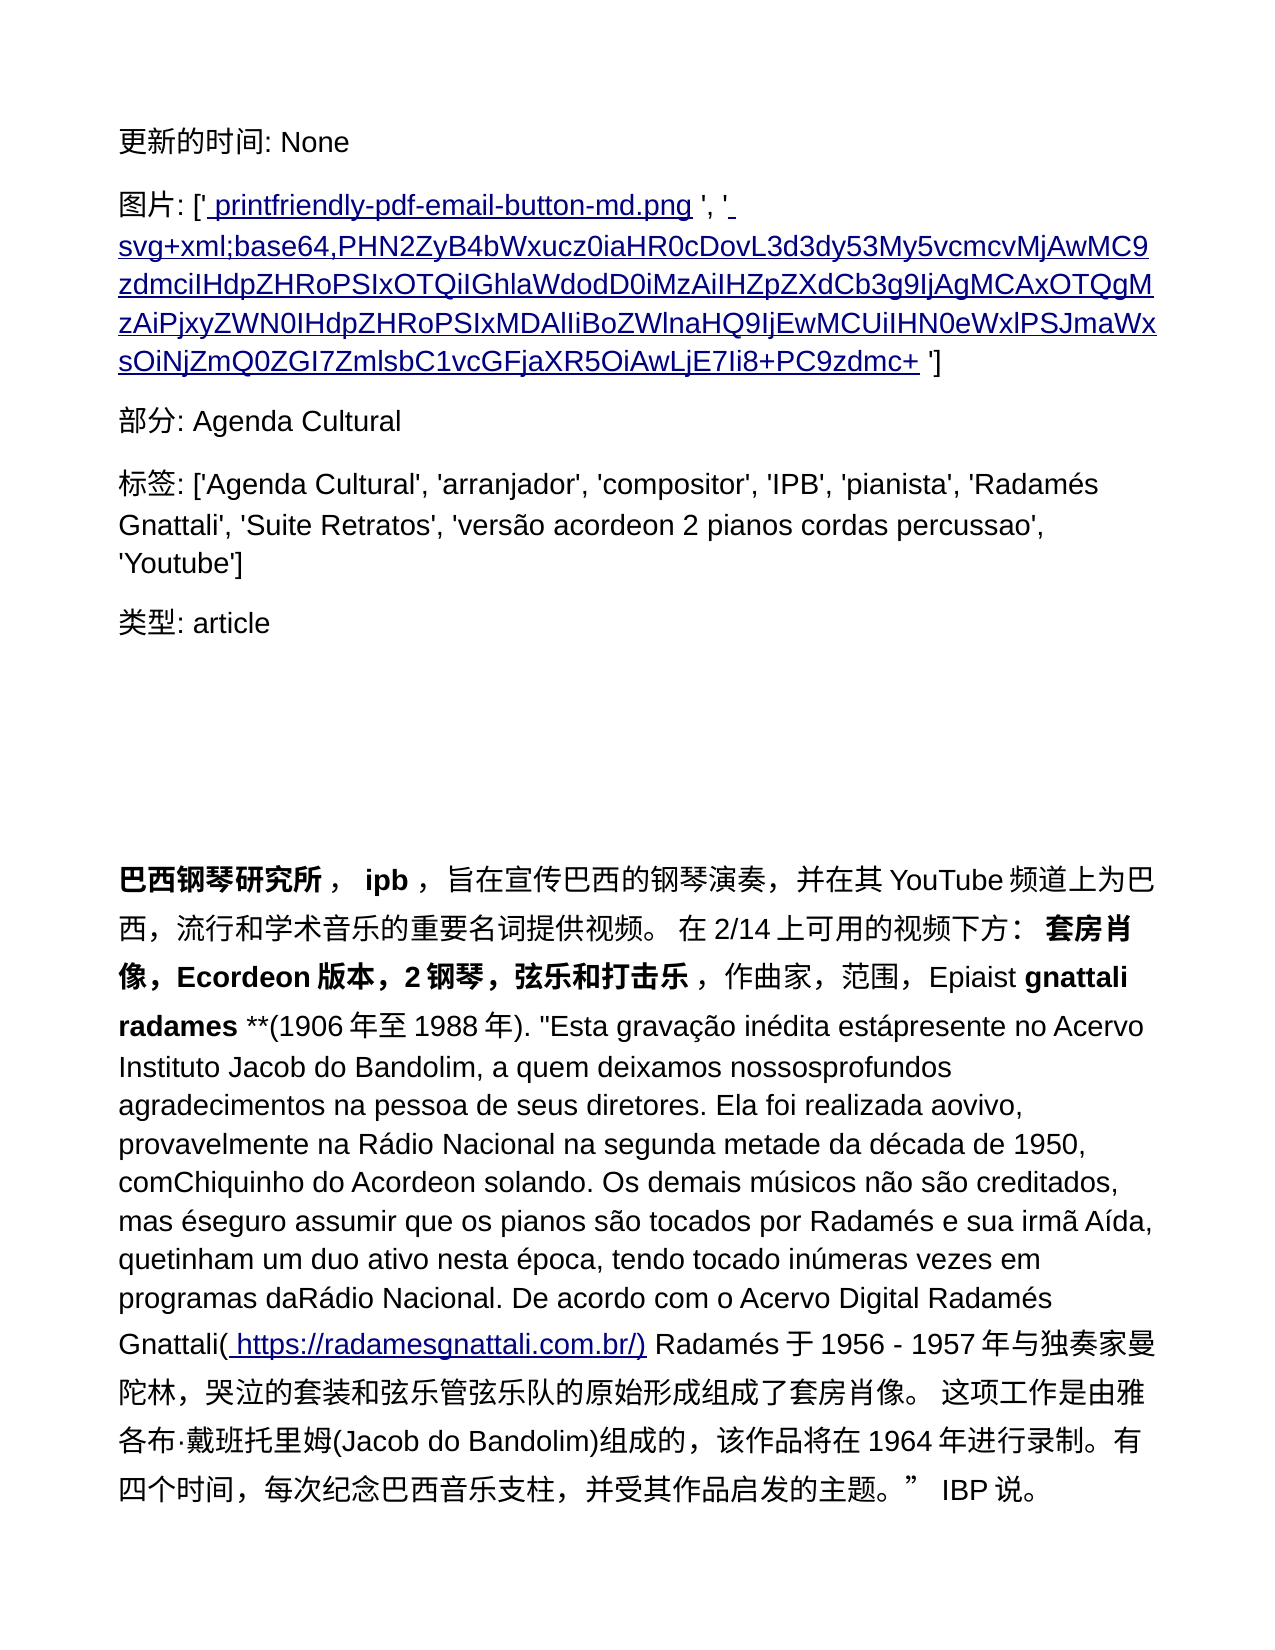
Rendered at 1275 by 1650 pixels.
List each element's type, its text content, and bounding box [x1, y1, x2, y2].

text 更新的时间: None [118, 118, 1157, 160]
text 图片: [' printfriendly-pdf-email-button-md.png ', ' svg+xml;base64,PHN2ZyB4bWxucz0iaHR0cDovL3d3dy53My5vcmcvMjAwMC9zdmciIHdpZHRoPSIxOTQiIGhlaWdodD0iMzAiIHZpZXdCb3g9IjAgMCAxOTQgMzAiPjxyZWN0IHdpZHRoPSIxMDAlIiBoZWlnaHQ9IjEwMCUiIHN0eWxlPSJmaWx [118, 181, 1157, 335]
text 类型: article [118, 599, 1157, 642]
text 巴西钢琴研究所 ， ipb ，旨在宣传巴西的钢琴演奏，并在其YouTube频道上为巴西，流行和学术音乐的重要名词提供视频。 在2/14上可用的视频下方： 套房肖像，Ecordeon版本，2钢琴，弦乐和打击乐 ，作曲家，范围，Epiaist gnattali radames **(1906年至1988年). "Esta gravação inédita estápresente no Acervo Instituto Jacob do Bandolim, a quem deixamos nossosprofundos agradecimentos na pessoa de seus diretores. Ela foi realizada aovivo, provavelmente na Rádio Nacional na segunda metade da década de 1950, comChiquinho do Acordeon solando. Os demais músicos não são creditados, mas éseguro assumir que os pianos são tocados por Radamés e sua irmã Aída, quetinham um duo ativo nesta época, tendo tocado inúmeras vezes em programas daRádio Nacional. De acordo com o Acervo Digital Radamés Gnattali( https://radamesgnattali.com.br/) Radamés于1956 - 1957年与独奏家曼陀林，哭泣的套装和弦乐管弦乐队的原始形成组成了套房肖像。 这项工作是由雅各布·戴班托里姆(Jacob do Bandolim)组成的，该作品将在1964年进行录制。有四个时间，每次纪念巴西音乐支柱，并受其作品启发的主题。” IBP说。 [118, 662, 1157, 1508]
text 标签: ['Agenda Cultural', 'arranjador', 'compositor', 'IPB', 'pianista', 'Radamés Gnattali', 'Suite Retratos', 'versão acordeon 2 pianos cordas percussao', 'Youtube'] [118, 460, 1157, 580]
text sOiNjZmQ0ZGI7ZmlsbC1vcGFjaXR5OiAwLjE7Ii8+PC9zdmc+ '] [118, 336, 1157, 378]
text 部分: Agenda Cultural [118, 397, 1157, 439]
